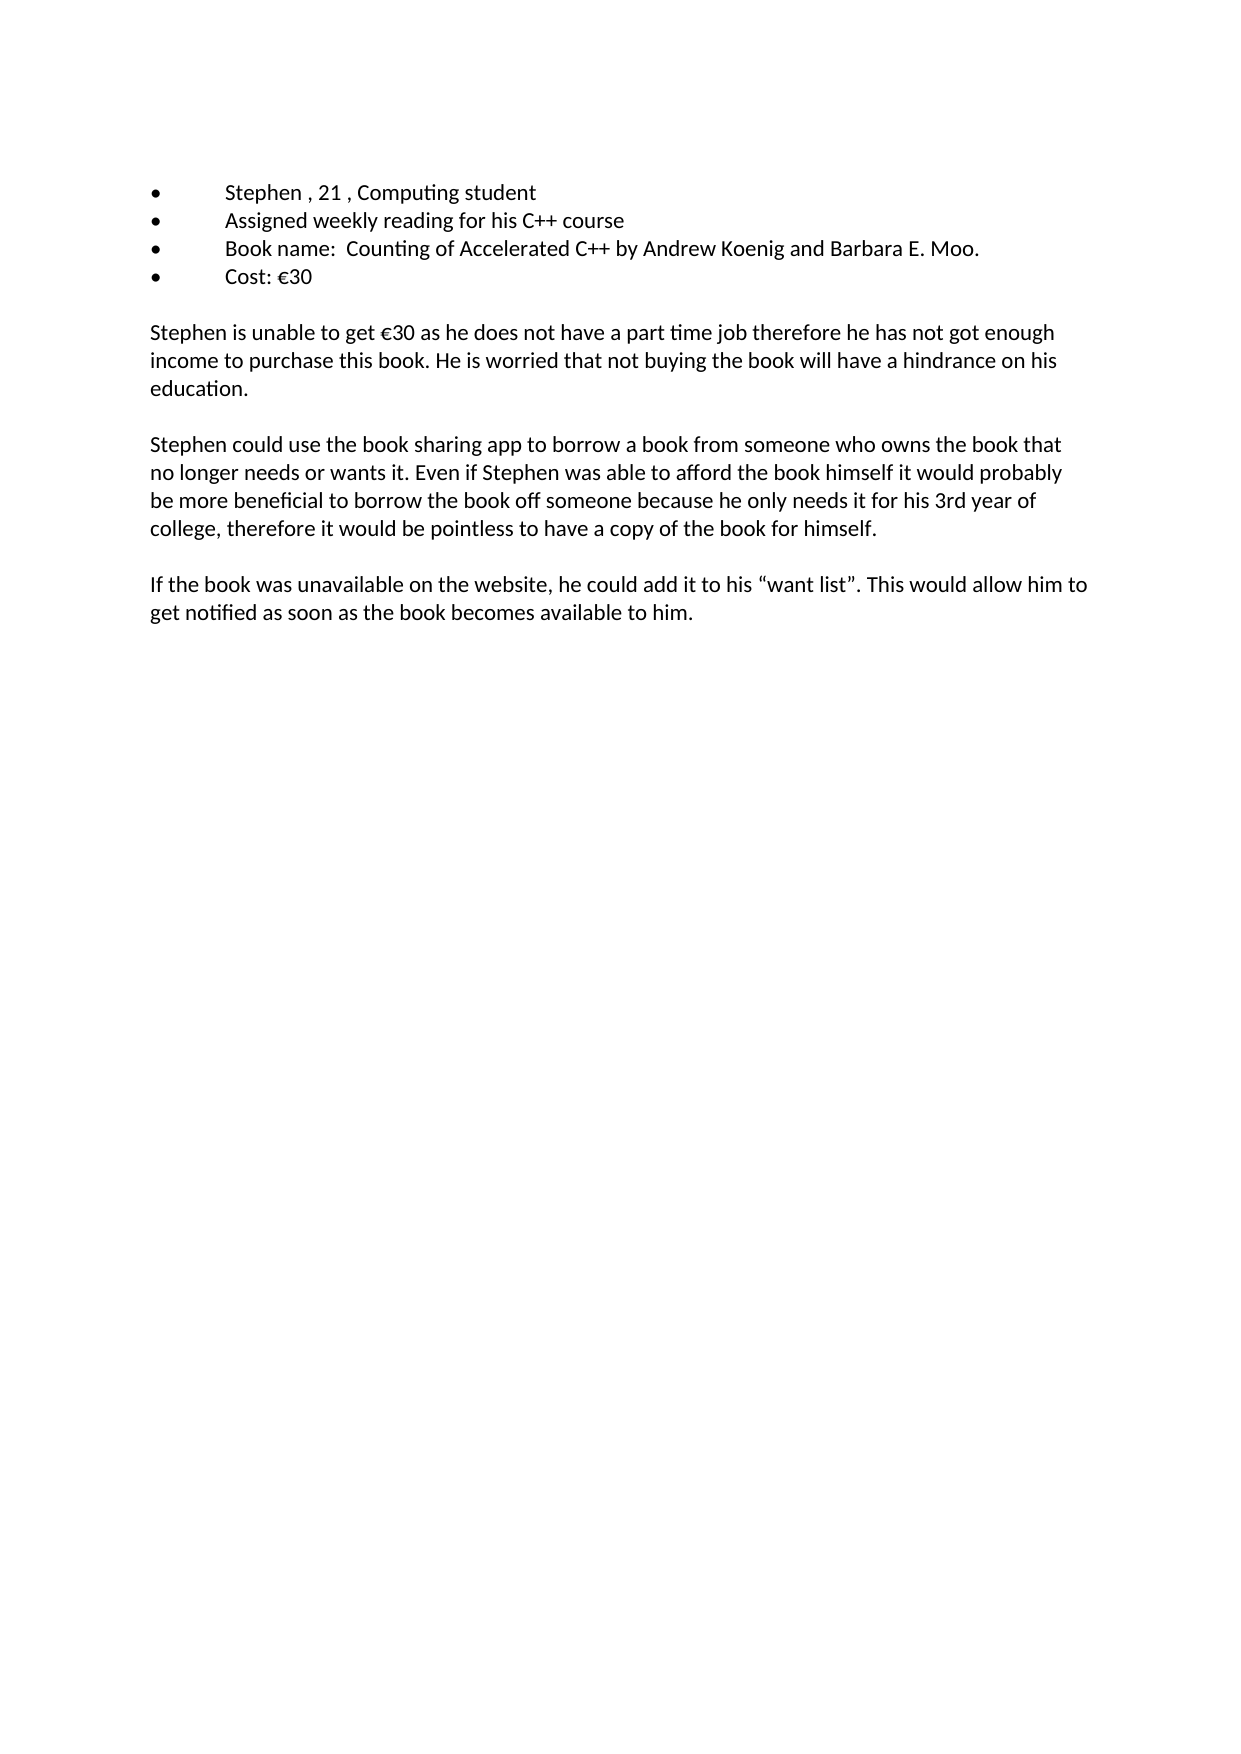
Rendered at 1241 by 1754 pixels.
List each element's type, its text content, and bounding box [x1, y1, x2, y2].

text Stephen could use the book sharing app to borrow a book from someone who owns the book that no longer needs or wants it. Even if Stephen was able to afford the book himself it would probably be more beneficial to borrow the book off someone because he only needs it for his 3rd year of college, therefore it would be pointless to have a copy of the book for himself. [150, 430, 1090, 542]
text • Cost: €30 [150, 262, 1090, 290]
text If the book was unavailable on the website, he could add it to his “want list”. This would allow him to get notified as soon as the book becomes available to him. [150, 570, 1090, 626]
text Stephen is unable to get €30 as he does not have a part time job therefore he has not got enough income to purchase this book. He is worried that not buying the book will have a hindrance on his education. [150, 318, 1090, 402]
text • Book name: Counting of Accelerated C++ by Andrew Koenig and Barbara E. Moo. [150, 234, 1090, 262]
text • Assigned weekly reading for his C++ course [150, 206, 1090, 234]
text • Stephen , 21 , Computing student [150, 178, 1090, 206]
